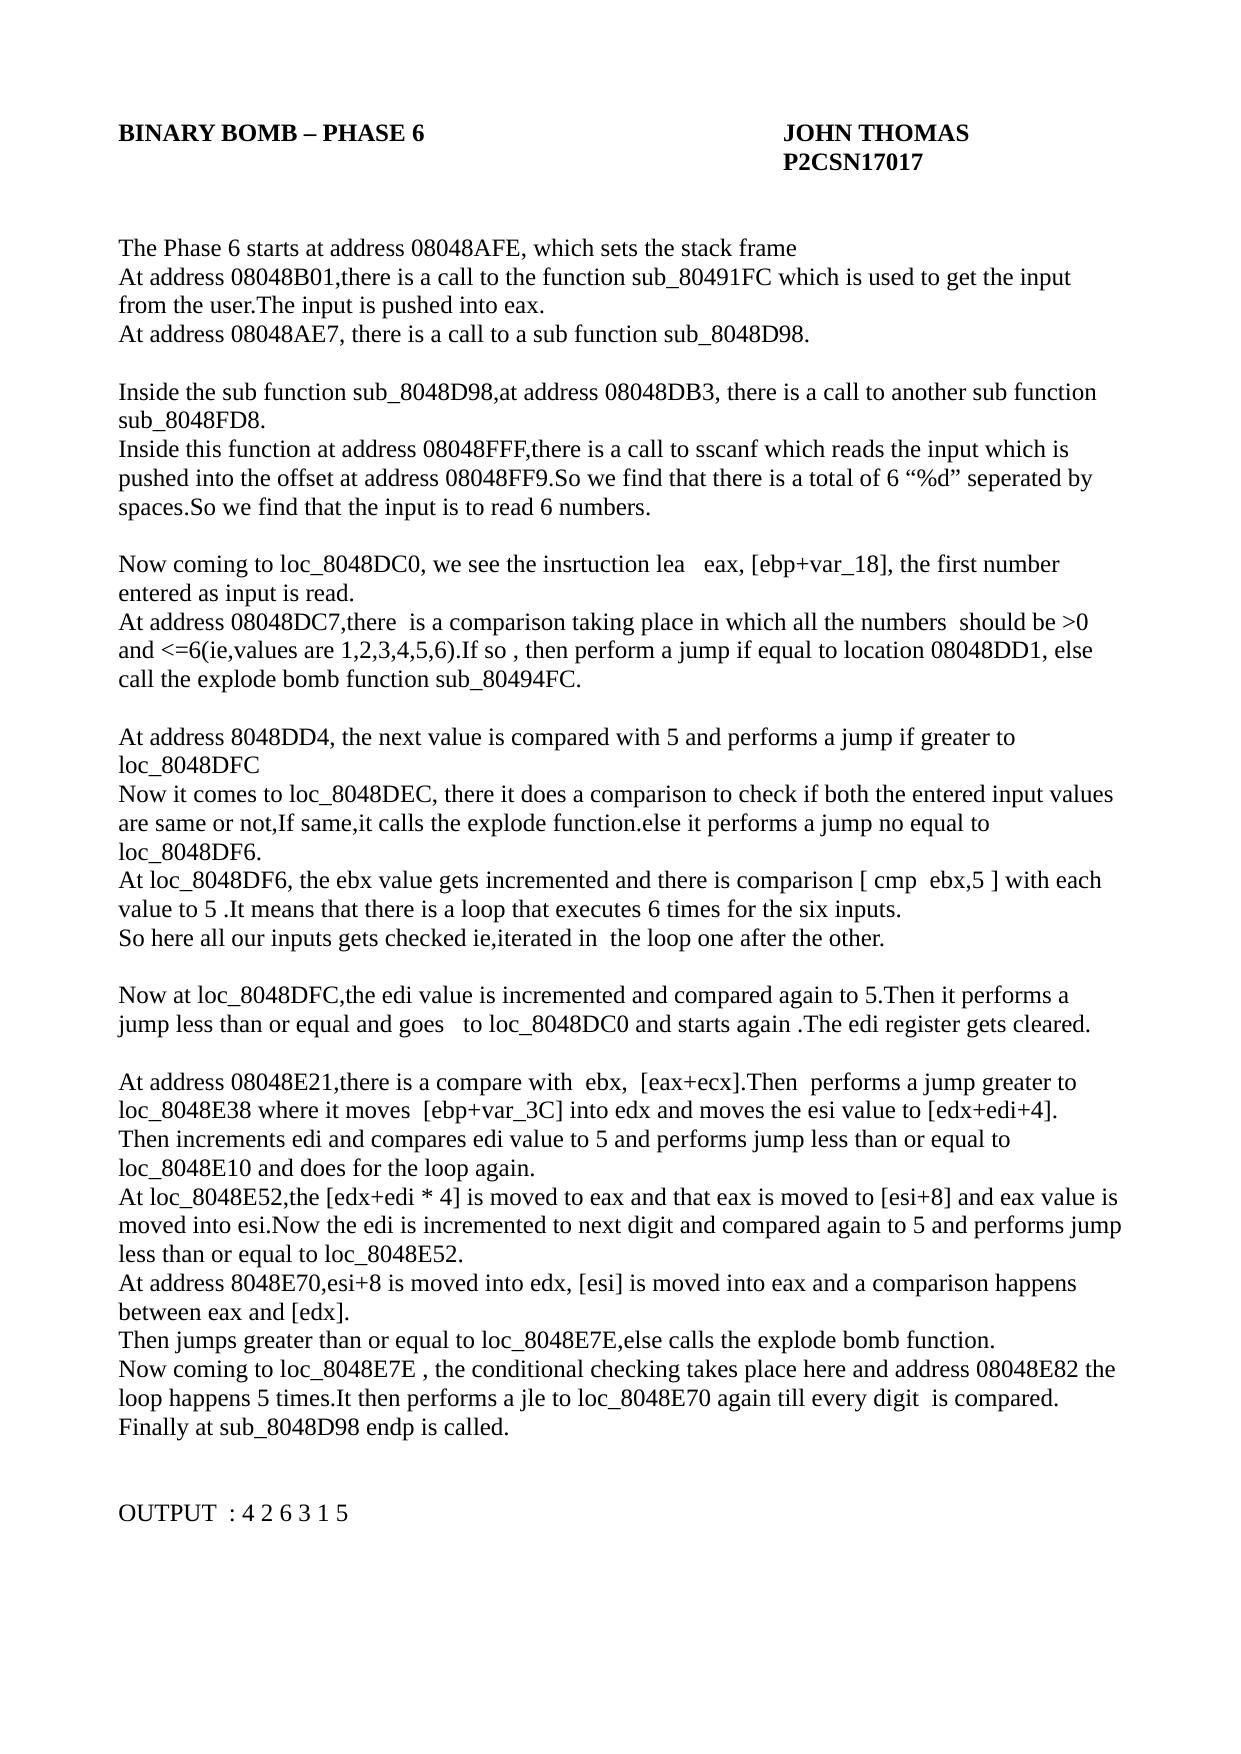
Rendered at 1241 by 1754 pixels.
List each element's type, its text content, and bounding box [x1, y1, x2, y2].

text At address 8048E70,esi+8 is moved into edx, [esi] is moved into eax and a comparison happens between eax and [edx]. [118, 1268, 1122, 1326]
text At address 08048AE7, there is a call to a sub function sub_8048D98. [118, 319, 1122, 348]
text So here all our inputs gets checked ie,iterated in the loop one after the other. [118, 923, 1122, 952]
text P2CSN17017 [118, 147, 1122, 176]
text Then increments edi and compares edi value to 5 and performs jump less than or equal to loc_8048E10 and does for the loop again. [118, 1124, 1122, 1182]
text BINARY BOMB – PHASE 6 JOHN THOMAS [118, 118, 1122, 147]
text Finally at sub_8048D98 endp is called. [118, 1412, 1122, 1441]
text At loc_8048E52,the [edx+edi * 4] is moved to eax and that eax is moved to [esi+8] and eax value is moved into esi.Now the edi is incremented to next digit and compared again to 5 and performs jump less than or equal to loc_8048E52. [118, 1182, 1122, 1268]
text At address 8048DD4, the next value is compared with 5 and performs a jump if greater to loc_8048DFC [118, 722, 1122, 779]
text Now at loc_8048DFC,the edi value is incremented and compared again to 5.Then it performs a jump less than or equal and goes to loc_8048DC0 and starts again .The edi register gets cleared. [118, 981, 1122, 1038]
text Inside the sub function sub_8048D98,at address 08048DB3, there is a call to another sub function sub_8048FD8. [118, 377, 1122, 434]
text Now it comes to loc_8048DEC, there it does a comparison to check if both the entered input values are same or not,If same,it calls the explode function.else it performs a jump no equal to loc_8048DF6. [118, 779, 1122, 866]
text The Phase 6 starts at address 08048AFE, which sets the stack frame [118, 233, 1122, 262]
text Now coming to loc_8048E7E , the conditional checking takes place here and address 08048E82 the loop happens 5 times.It then performs a jle to loc_8048E70 again till every digit is compared. [118, 1354, 1122, 1412]
text OUTPUT : 4 2 6 3 1 5 [118, 1498, 1122, 1527]
text At address 08048DC7,there is a comparison taking place in which all the numbers should be >0 and <=6(ie,values are 1,2,3,4,5,6).If so , then perform a jump if equal to location 08048DD1, else call the explode bomb function sub_80494FC. [118, 607, 1122, 693]
text Now coming to loc_8048DC0, we see the insrtuction lea eax, [ebp+var_18], the first number entered as input is read. [118, 549, 1122, 607]
text At address 08048B01,there is a call to the function sub_80491FC which is used to get the input from the user.The input is pushed into eax. [118, 262, 1122, 319]
text Inside this function at address 08048FFF,there is a call to sscanf which reads the input which is pushed into the offset at address 08048FF9.So we find that there is a total of 6 “%d” seperated by spaces.So we find that the input is to read 6 numbers. [118, 434, 1122, 521]
text At loc_8048DF6, the ebx value gets incremented and there is comparison [ cmp ebx,5 ] with each value to 5 .It means that there is a loop that executes 6 times for the six inputs. [118, 866, 1122, 923]
text At address 08048E21,there is a compare with ebx, [eax+ecx].Then performs a jump greater to loc_8048E38 where it moves [ebp+var_3C] into edx and moves the esi value to [edx+edi+4]. [118, 1067, 1122, 1124]
text Then jumps greater than or equal to loc_8048E7E,else calls the explode bomb function. [118, 1326, 1122, 1354]
